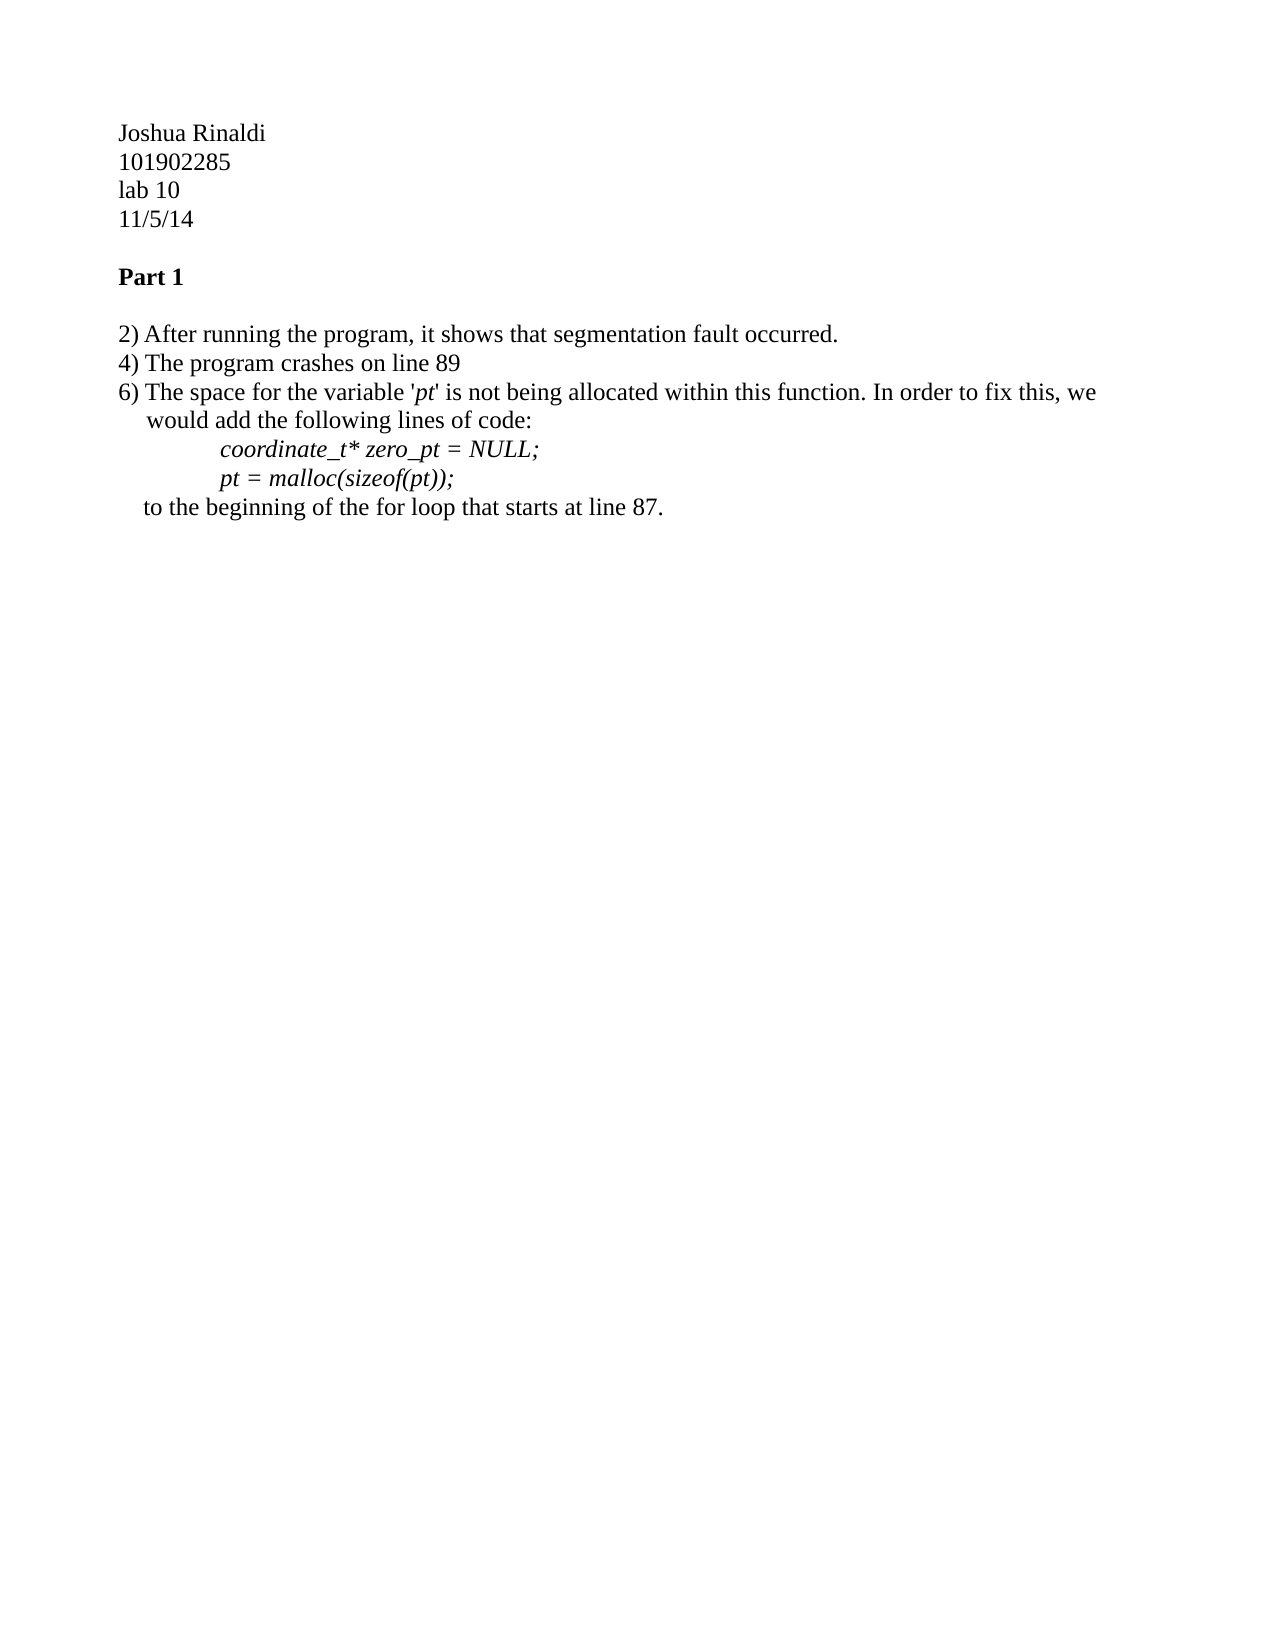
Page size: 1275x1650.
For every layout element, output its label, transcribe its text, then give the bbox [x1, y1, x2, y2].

text Joshua Rinaldi [118, 118, 1157, 147]
text lab 10 [118, 176, 1157, 204]
text to the beginning of the for loop that starts at line 87. [118, 492, 1157, 521]
text pt = malloc(sizeof(pt)); [118, 463, 1157, 492]
text 11/5/14 [118, 204, 1157, 233]
text Part 1 [118, 262, 1157, 291]
text 6) The space for the variable 'pt' is not being allocated within this function. In order to fix this, we would add the following lines of code: [118, 377, 1157, 434]
text 4) The program crashes on line 89 [118, 348, 1157, 377]
text 101902285 [118, 147, 1157, 176]
text 2) After running the program, it shows that segmentation fault occurred. [118, 319, 1157, 348]
text coordinate_t* zero_pt = NULL; [118, 434, 1157, 463]
